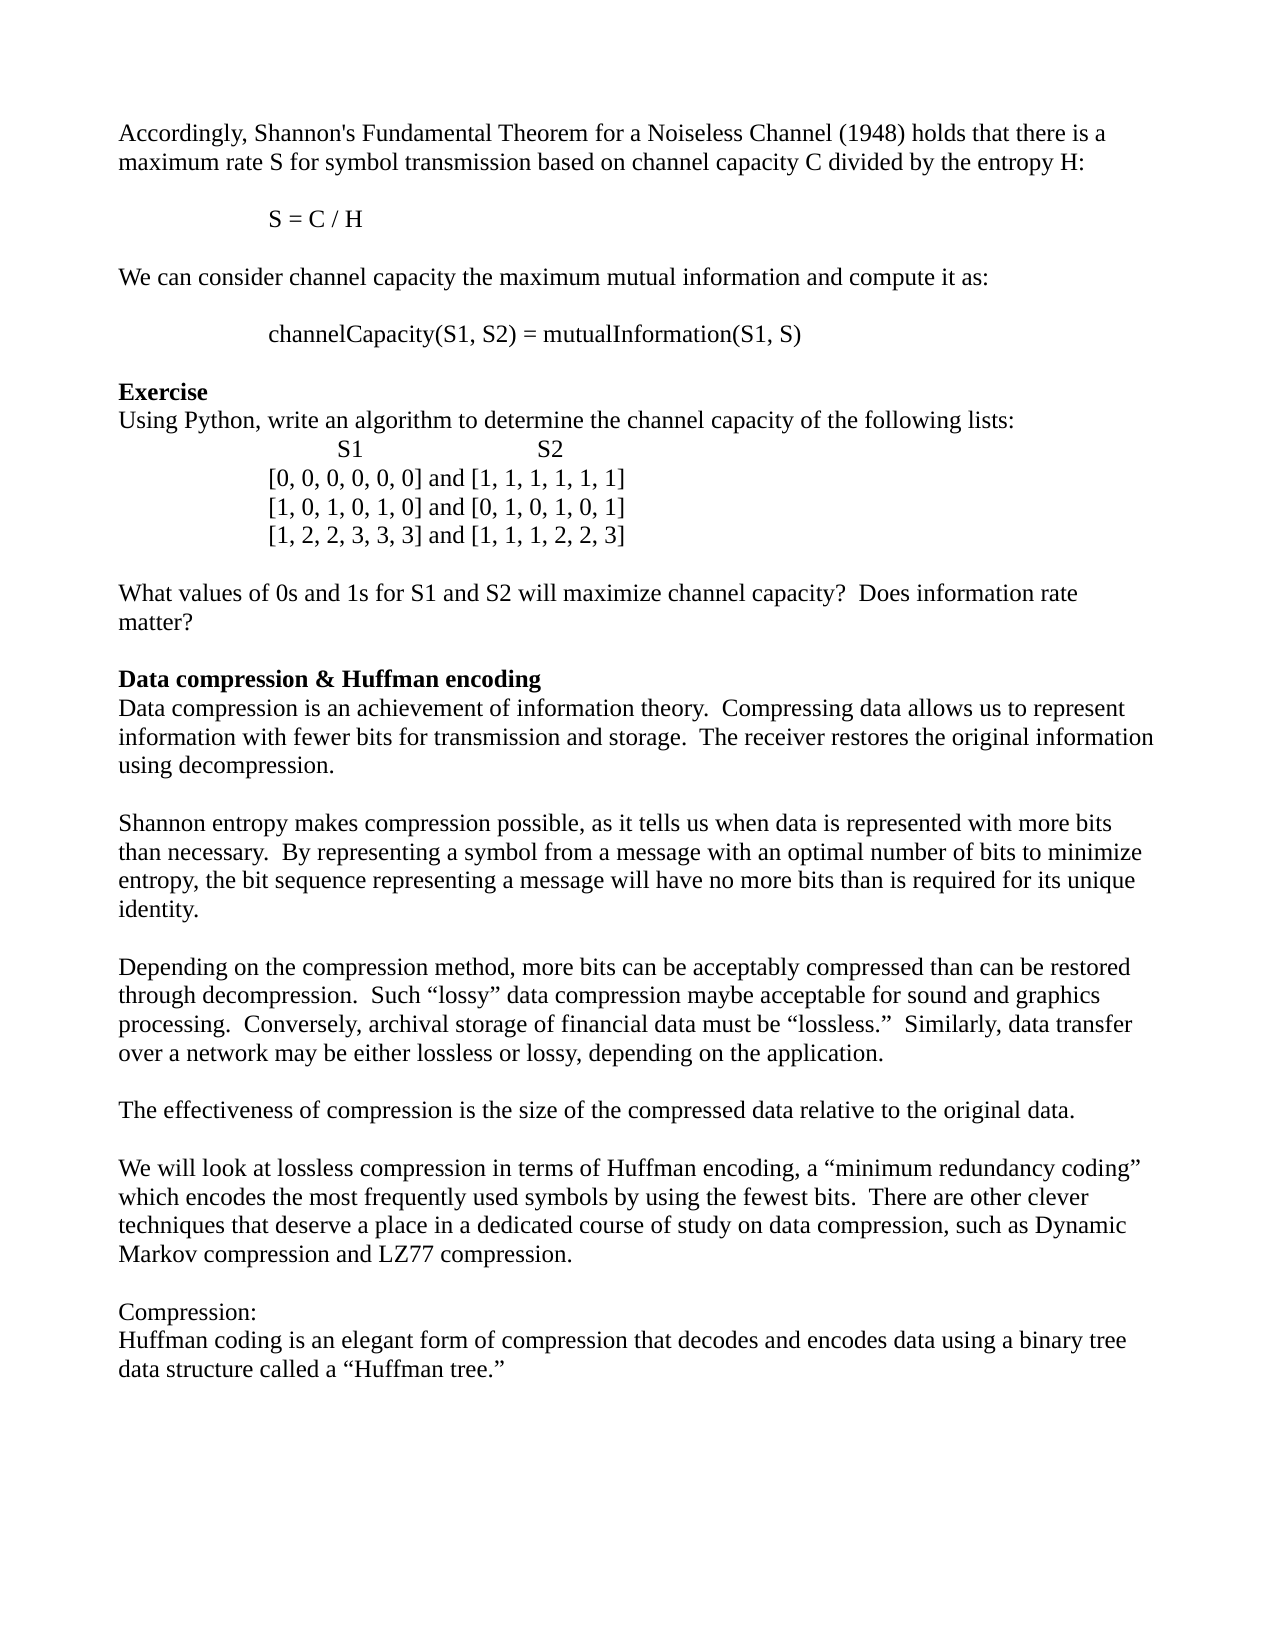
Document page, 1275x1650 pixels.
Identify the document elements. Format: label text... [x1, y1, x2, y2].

text Exercise [118, 377, 1157, 406]
text [0, 0, 0, 0, 0, 0] and [1, 1, 1, 1, 1, 1] [118, 463, 1157, 492]
text Depending on the compression method, more bits can be acceptably compressed than can be restored through decompression. Such “lossy” data compression maybe acceptable for sound and graphics processing. Conversely, archival storage of financial data must be “lossless.” Similarly, data transfer over a network may be either lossless or lossy, depending on the application. [118, 952, 1157, 1067]
text [1, 2, 2, 3, 3, 3] and [1, 1, 1, 2, 2, 3] [118, 521, 1157, 578]
text The effectiveness of compression is the size of the compressed data relative to the original data. [118, 1096, 1157, 1124]
text Data compression is an achievement of information theory. Compressing data allows us to represent information with fewer bits for transmission and storage. The receiver restores the original information using decompression. [118, 693, 1157, 779]
text channelCapacity(S1, S2) = mutualInformation(S1, S) [118, 319, 1157, 348]
text Using Python, write an algorithm to determine the channel capacity of the following lists: [118, 406, 1157, 434]
text S1 S2 [118, 434, 1157, 463]
text Data compression & Huffman encoding [118, 664, 1157, 693]
text Huffman coding is an elegant form of compression that decodes and encodes data using a binary tree data structure called a “Huffman tree.” [118, 1326, 1157, 1383]
text Accordingly, Shannon's Fundamental Theorem for a Noiseless Channel (1948) holds that there is a maximum rate S for symbol transmission based on channel capacity C divided by the entropy H: [118, 118, 1157, 176]
text Compression: [118, 1297, 1157, 1326]
text [1, 0, 1, 0, 1, 0] and [0, 1, 0, 1, 0, 1] [118, 492, 1157, 521]
text Shannon entropy makes compression possible, as it tells us when data is represented with more bits than necessary. By representing a symbol from a message with an optimal number of bits to minimize entropy, the bit sequence representing a message will have no more bits than is required for its unique identity. [118, 808, 1157, 923]
text We can consider channel capacity the maximum mutual information and compute it as: [118, 262, 1157, 291]
text What values of 0s and 1s for S1 and S2 will maximize channel capacity? Does information rate matter? [118, 578, 1157, 636]
text S = C / H [118, 204, 1157, 233]
text We will look at lossless compression in terms of Huffman encoding, a “minimum redundancy coding” which encodes the most frequently used symbols by using the fewest bits. There are other clever techniques that deserve a place in a dedicated course of study on data compression, such as Dynamic Markov compression and LZ77 compression. [118, 1153, 1157, 1268]
